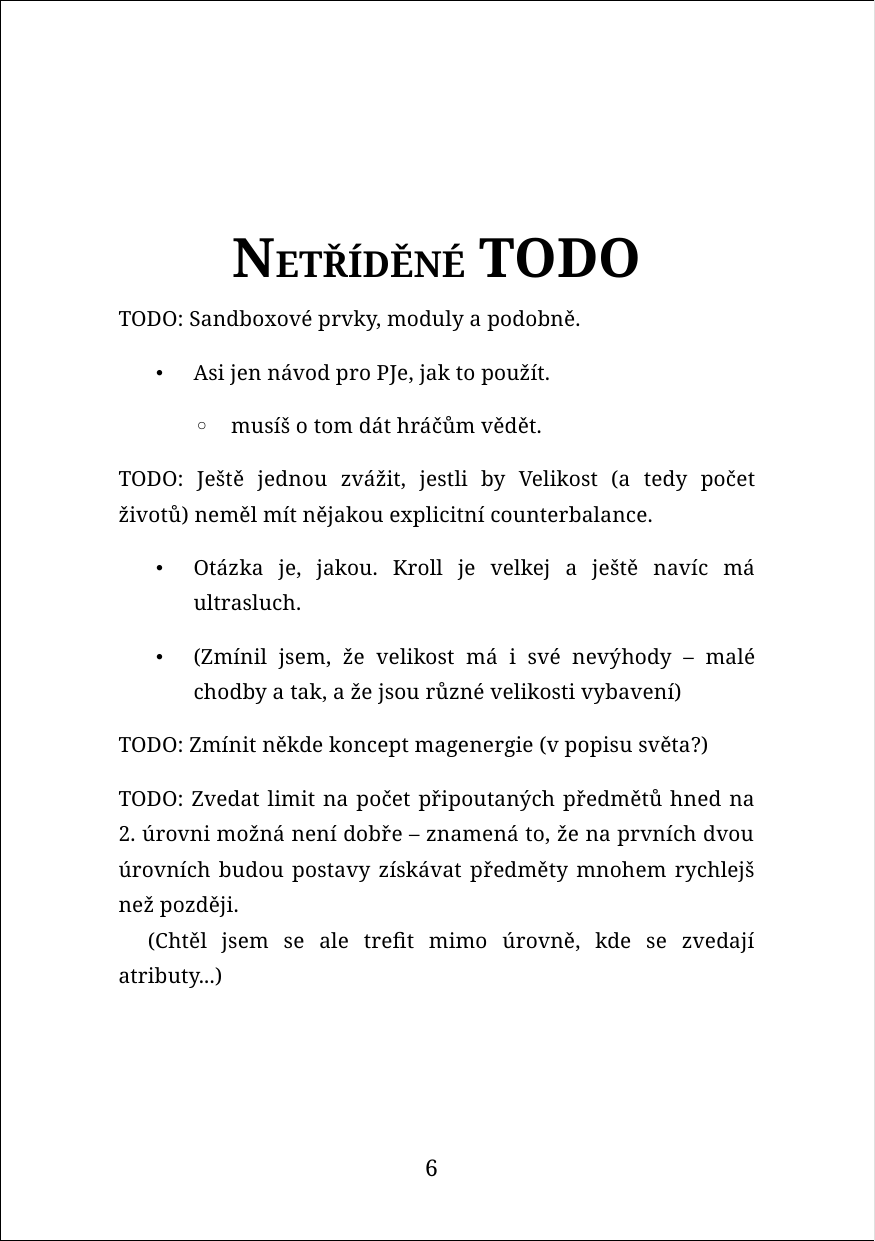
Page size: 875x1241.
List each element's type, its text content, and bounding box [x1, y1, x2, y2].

list musíš o tom dát hráčům vědět. [193, 411, 756, 439]
list (Zmínil jsem, že velikost má i své nevýhody – malé chodby a tak, a že jsou různé velikosti vybavení) [156, 642, 756, 706]
text TODO: Zvedat limit na počet připoutaných předmětů hned na 2. úrovni možná není dobře – znamená to, že na prvních dvou úrovních budou postavy získávat předměty mnohem rychlejš než později. (Chtěl jsem se ale trefit mimo úrovně, kde se zvedají atributy...) [118, 784, 756, 990]
text TODO: Ještě jednou zvážit, jestli by Velikost (a tedy počet životů) neměl mít nějakou explicitní counterbalance. [118, 464, 756, 528]
subtitle Netříděné TODO [118, 219, 756, 293]
list Otázka je, jakou. Kroll je velkej a ještě navíc má ultrasluch. [156, 553, 756, 617]
list Asi jen návod pro PJe, jak to použít. [156, 358, 756, 386]
text TODO: Sandboxové prvky, moduly a podobně. [118, 304, 756, 333]
text TODO: Zmínit někde koncept magenergie (v popisu světa?) [118, 731, 756, 759]
